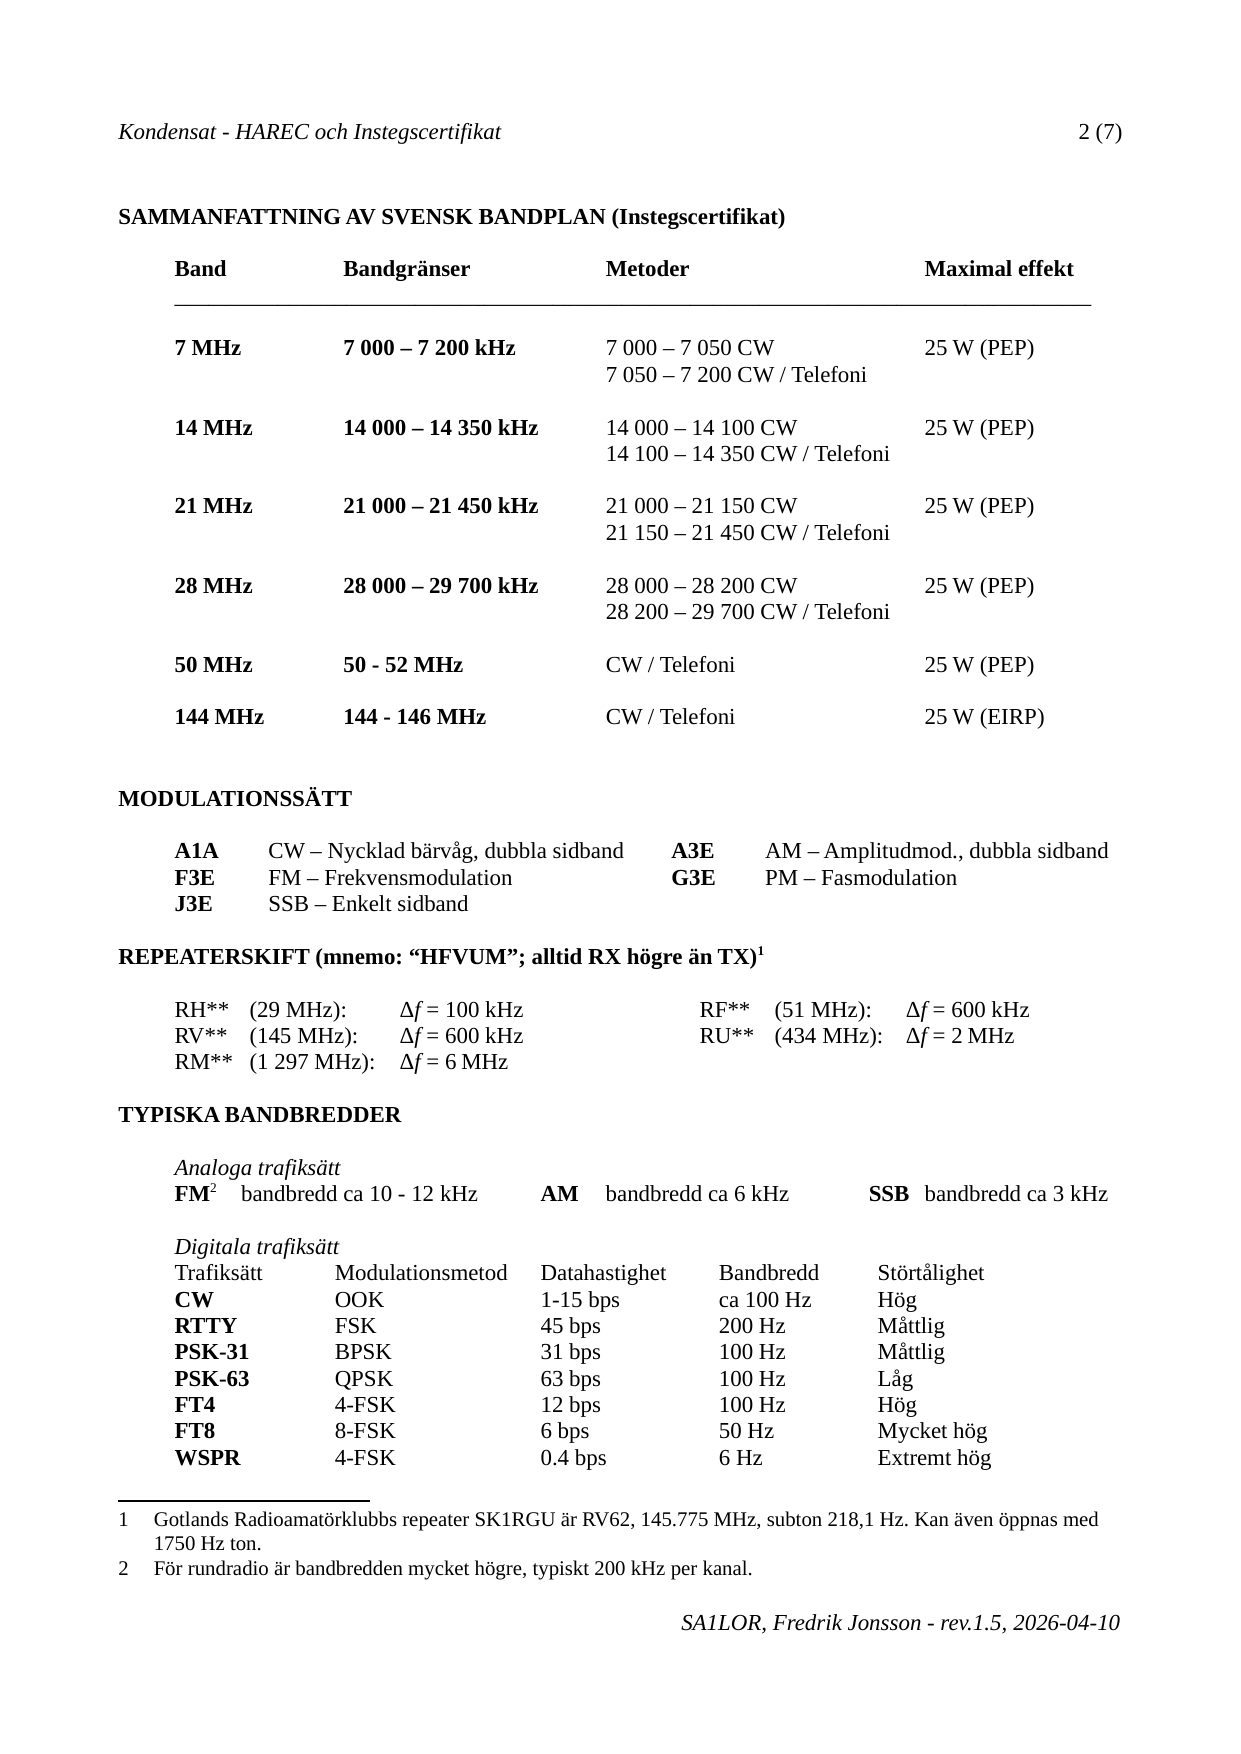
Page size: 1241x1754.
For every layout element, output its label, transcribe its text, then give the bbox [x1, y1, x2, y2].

text ________________________________________________________________________________ [174, 282, 1122, 308]
text 21 150 – 21 450 CW / Telefoni [174, 519, 1122, 545]
text 144 MHz 144 - 146 MHz CW / Telefoni 25 W (EIRP) [174, 703, 1122, 730]
text Digitala trafiksätt [174, 1233, 1122, 1259]
text TYPISKA BANDBREDDER [118, 1101, 1122, 1127]
text 7 MHz 7 000 – 7 200 kHz 7 000 – 7 050 CW 25 W (PEP) [174, 334, 1122, 361]
text Analoga trafiksätt [174, 1154, 1122, 1180]
text Gotlands Radioamatörklubbs repeater SK1RGU är RV62, 145.775 MHz, subton 218,1 Hz. Kan även öppnas med 1750 Hz ton. [118, 1507, 1122, 1555]
text Band Bandgränser Metoder Maximal effekt [174, 255, 1122, 282]
text 14 100 – 14 350 CW / Telefoni [174, 440, 1122, 466]
text 50 MHz 50 - 52 MHz CW / Telefoni 25 W (PEP) [174, 651, 1122, 677]
text RV** (145 MHz): Δf = 600 kHz RU** (434 MHz): Δf = 2 MHz [174, 1022, 1122, 1048]
text PSK-63 QPSK 63 bps 100 Hz Låg [174, 1365, 1122, 1391]
text SAMMANFATTNING AV SVENSK BANDPLAN (Instegscertifikat) [118, 203, 1122, 229]
text 7 050 – 7 200 CW / Telefoni [174, 361, 1122, 387]
text För rundradio är bandbredden mycket högre, typiskt 200 kHz per kanal. [118, 1555, 1122, 1579]
text F3E FM – Frekvensmodulation G3E PM – Fasmodulation [174, 864, 1122, 890]
text 21 MHz 21 000 – 21 450 kHz 21 000 – 21 150 CW 25 W (PEP) [174, 493, 1122, 519]
text FM bandbredd ca 10 - 12 kHz AM bandbredd ca 6 kHz SSB bandbredd ca 3 kHz [174, 1180, 1122, 1207]
text 28 200 – 29 700 CW / Telefoni [174, 598, 1122, 624]
text 28 MHz 28 000 – 29 700 kHz 28 000 – 28 200 CW 25 W (PEP) [174, 572, 1122, 598]
text RH** (29 MHz): Δf = 100 kHz RF** (51 MHz): Δf = 600 kHz [174, 996, 1122, 1022]
text A1A CW – Nycklad bärvåg, dubbla sidband A3E AM – Amplitudmod., dubbla sidband [174, 838, 1122, 864]
text FT4 4-FSK 12 bps 100 Hz Hög [174, 1391, 1122, 1417]
text WSPR 4-FSK 0.4 bps 6 Hz Extremt hög [174, 1444, 1122, 1470]
text CW OOK 1-15 bps ca 100 Hz Hög [174, 1286, 1122, 1312]
text REPEATERSKIFT (mnemo: “HFVUM”; alltid RX högre än TX) [118, 943, 1122, 969]
text FT8 8-FSK 6 bps 50 Hz Mycket hög [174, 1417, 1122, 1444]
text Trafiksätt Modulationsmetod Datahastighet Bandbredd Störtålighet [174, 1259, 1122, 1286]
text PSK-31 BPSK 31 bps 100 Hz Måttlig [174, 1338, 1122, 1365]
text J3E SSB – Enkelt sidband [174, 890, 1122, 917]
text RTTY FSK 45 bps 200 Hz Måttlig [174, 1312, 1122, 1338]
text RM** (1 297 MHz): Δf = 6 MHz [174, 1048, 1122, 1075]
text 14 MHz 14 000 – 14 350 kHz 14 000 – 14 100 CW 25 W (PEP) [174, 413, 1122, 440]
text MODULATIONSSÄTT [118, 785, 1122, 811]
